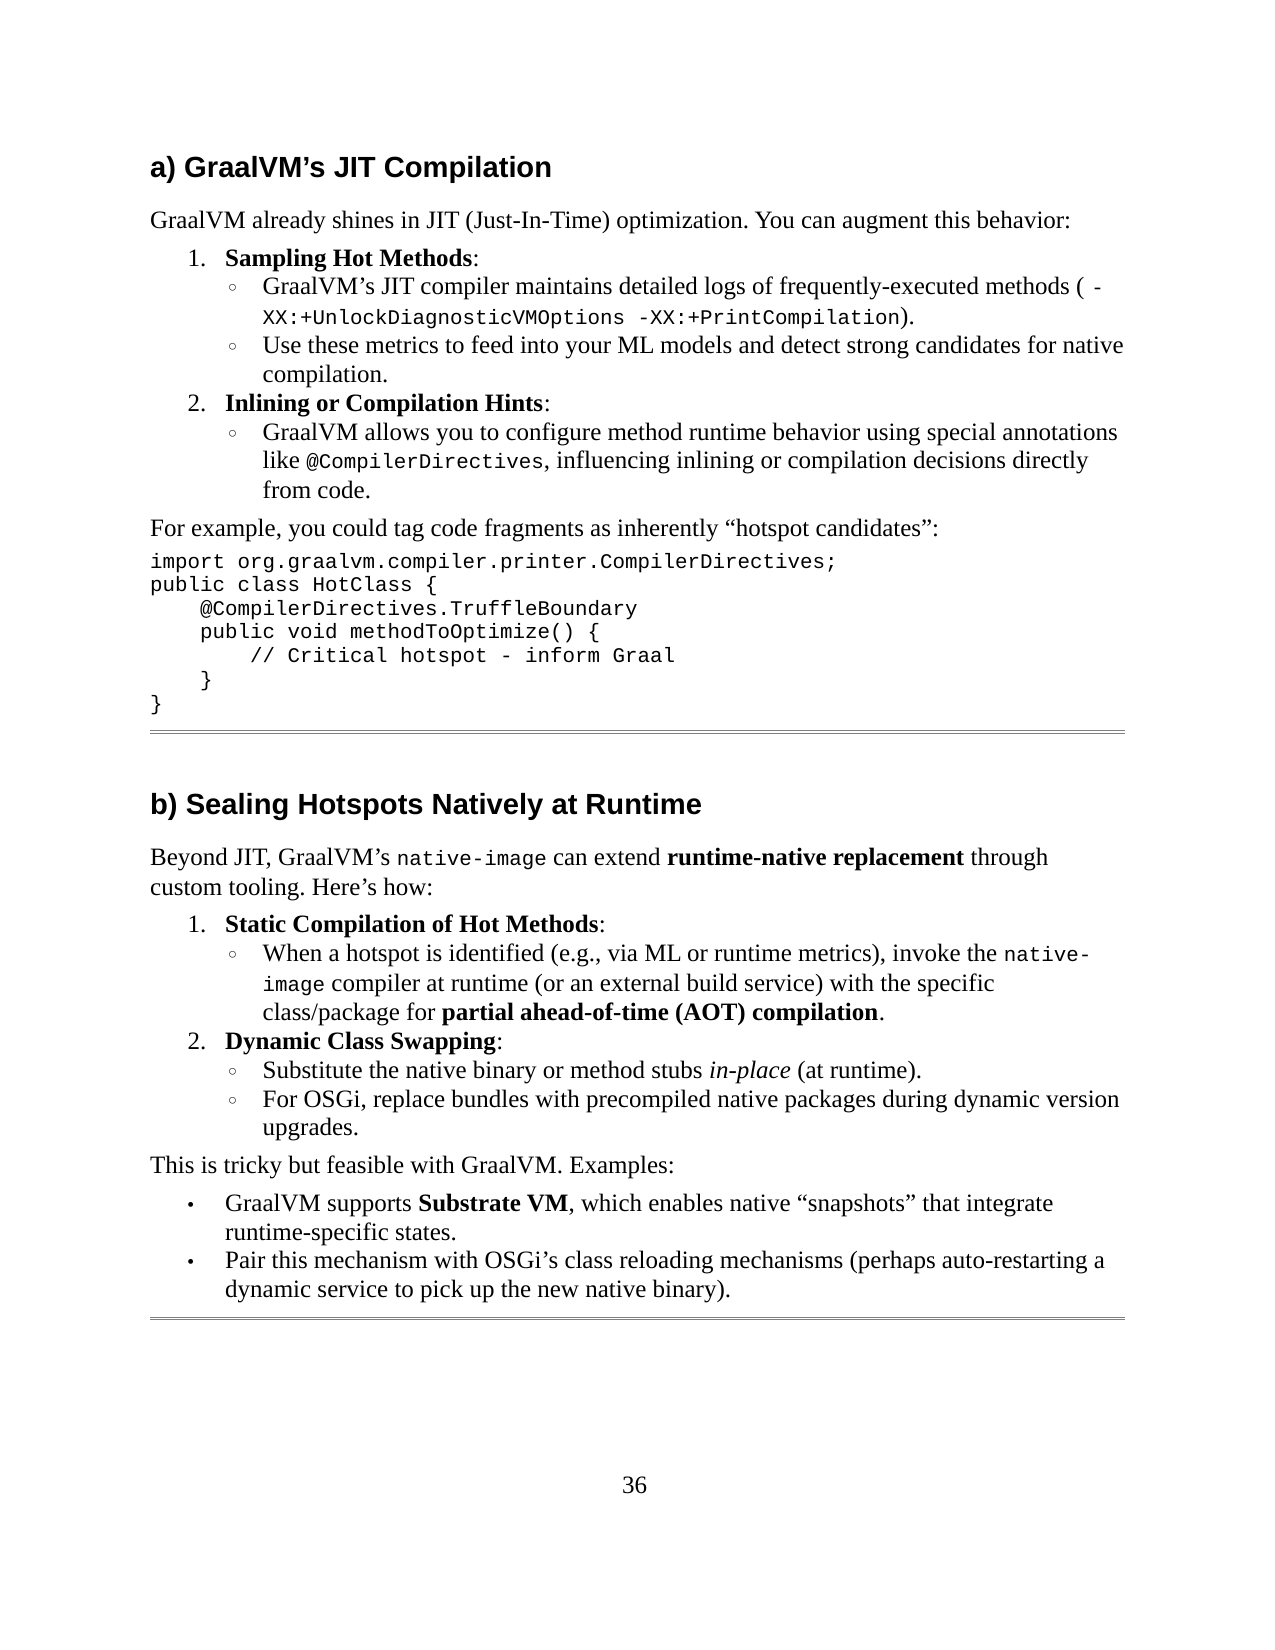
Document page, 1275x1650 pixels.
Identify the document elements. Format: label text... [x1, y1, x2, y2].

subtitle a) GraalVM’s JIT Compilation [150, 150, 1125, 183]
text // Critical hotspot - inform Graal [150, 645, 1125, 669]
text This is tricky but feasible with GraalVM. Examples: [150, 1150, 1125, 1179]
list Dynamic Class Swapping: [187, 1026, 1125, 1055]
list GraalVM’s JIT compiler maintains detailed logs of frequently-executed methods ( -XX:+UnlockDiagnosticVMOptions -XX:+PrintCompilation). [225, 271, 1125, 331]
list Inlining or Compilation Hints: [187, 388, 1125, 417]
text } [150, 692, 1125, 716]
text public class HotClass { [150, 574, 1125, 598]
list Static Compilation of Hot Methods: [187, 909, 1125, 938]
list GraalVM allows you to configure method runtime behavior using special annotations like @CompilerDirectives, influencing inlining or compilation decisions directly from code. [225, 417, 1125, 504]
text import org.graalvm.compiler.printer.CompilerDirectives; [150, 551, 1125, 574]
text @CompilerDirectives.TruffleBoundary [150, 598, 1125, 622]
list Pair this mechanism with OSGi’s class reloading mechanisms (perhaps auto-restarting a dynamic service to pick up the new native binary). [187, 1245, 1125, 1303]
list For OSGi, replace bundles with precompiled native packages during dynamic version upgrades. [225, 1084, 1125, 1141]
list Substitute the native binary or method stubs in-place (at runtime). [225, 1055, 1125, 1084]
list GraalVM supports Substrate VM, which enables native “snapshots” that integrate runtime-specific states. [187, 1188, 1125, 1245]
text For example, you could tag code fragments as inherently “hotspot candidates”: [150, 513, 1125, 542]
text public void methodToOptimize() { [150, 622, 1125, 645]
text GraalVM already shines in JIT (Just-In-Time) optimization. You can augment this behavior: [150, 205, 1125, 234]
list Use these metrics to feed into your ML models and detect strong candidates for native compilation. [225, 331, 1125, 388]
text } [150, 669, 1125, 692]
text Beyond JIT, GraalVM’s native-image can extend runtime-native replacement through custom tooling. Here’s how: [150, 842, 1125, 901]
subtitle b) Sealing Hotspots Natively at Runtime [150, 787, 1125, 821]
list Sampling Hot Methods: [187, 243, 1125, 271]
list When a hotspot is identified (e.g., via ML or runtime metrics), invoke the native-image compiler at runtime (or an external build service) with the specific class/package for partial ahead-of-time (AOT) compilation. [225, 938, 1125, 1026]
